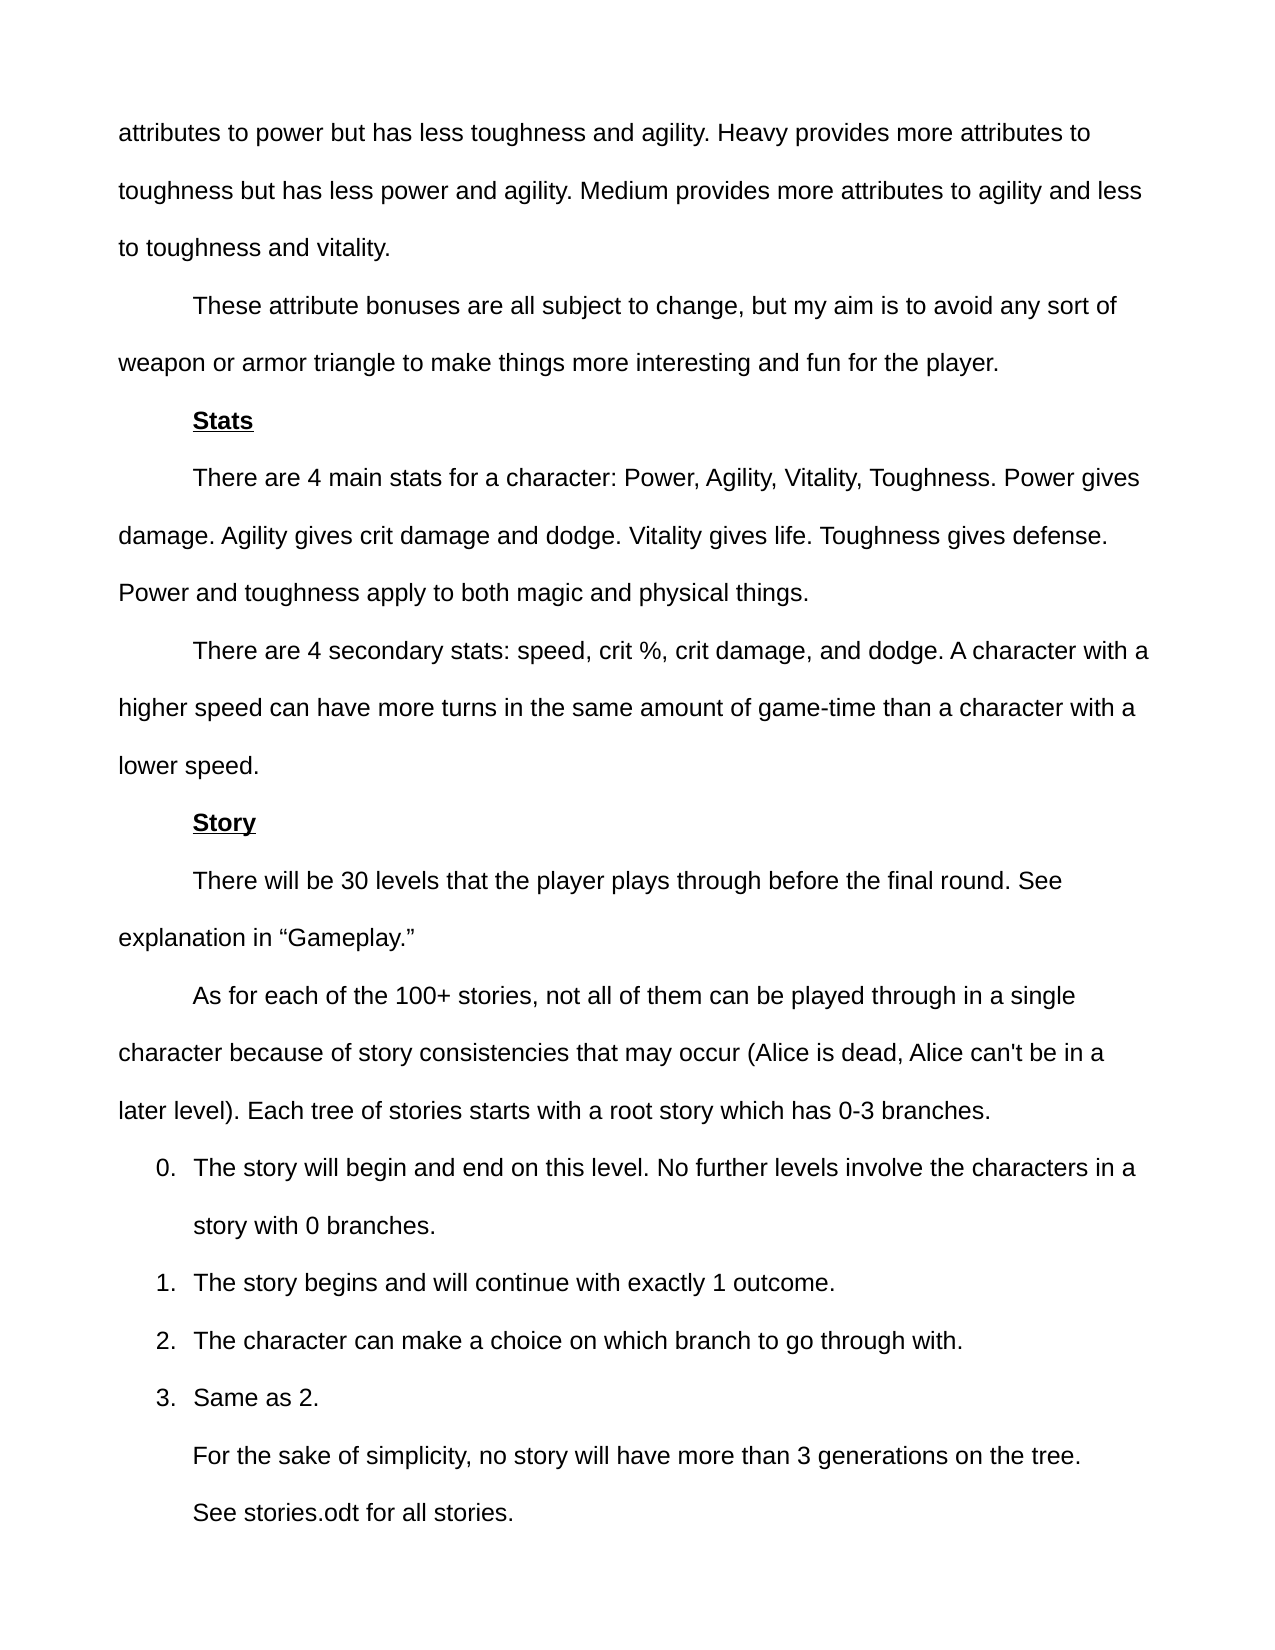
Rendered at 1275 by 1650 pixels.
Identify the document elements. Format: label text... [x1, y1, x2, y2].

text attributes to power but has less toughness and agility. Heavy provides more attributes to toughness but has less power and agility. Medium provides more attributes to agility and less to toughness and vitality. [118, 118, 1157, 262]
list Same as 2. [156, 1383, 1157, 1412]
text Stats [118, 406, 1157, 434]
text See stories.odt for all stories. [118, 1498, 1157, 1527]
text Story [118, 808, 1157, 837]
text There are 4 main stats for a character: Power, Agility, Vitality, Toughness. Power gives damage. Agility gives crit damage and dodge. Vitality gives life. Toughness gives defense. Power and toughness apply to both magic and physical things. [118, 463, 1157, 607]
text These attribute bonuses are all subject to change, but my aim is to avoid any sort of weapon or armor triangle to make things more interesting and fun for the player. [118, 291, 1157, 377]
text As for each of the 100+ stories, not all of them can be played through in a single character because of story consistencies that may occur (Alice is dead, Alice can't be in a later level). Each tree of stories starts with a root story which has 0-3 branches. [118, 981, 1157, 1124]
text There are 4 secondary stats: speed, crit %, crit damage, and dodge. A character with a higher speed can have more turns in the same amount of game-time than a character with a lower speed. [118, 636, 1157, 779]
list The story will begin and end on this level. No further levels involve the characters in a story with 0 branches. [156, 1153, 1157, 1239]
list The story begins and will continue with exactly 1 outcome. [156, 1268, 1157, 1297]
text There will be 30 levels that the player plays through before the final round. See explanation in “Gameplay.” [118, 866, 1157, 952]
text For the sake of simplicity, no story will have more than 3 generations on the tree. [118, 1441, 1157, 1469]
list The character can make a choice on which branch to go through with. [156, 1326, 1157, 1354]
